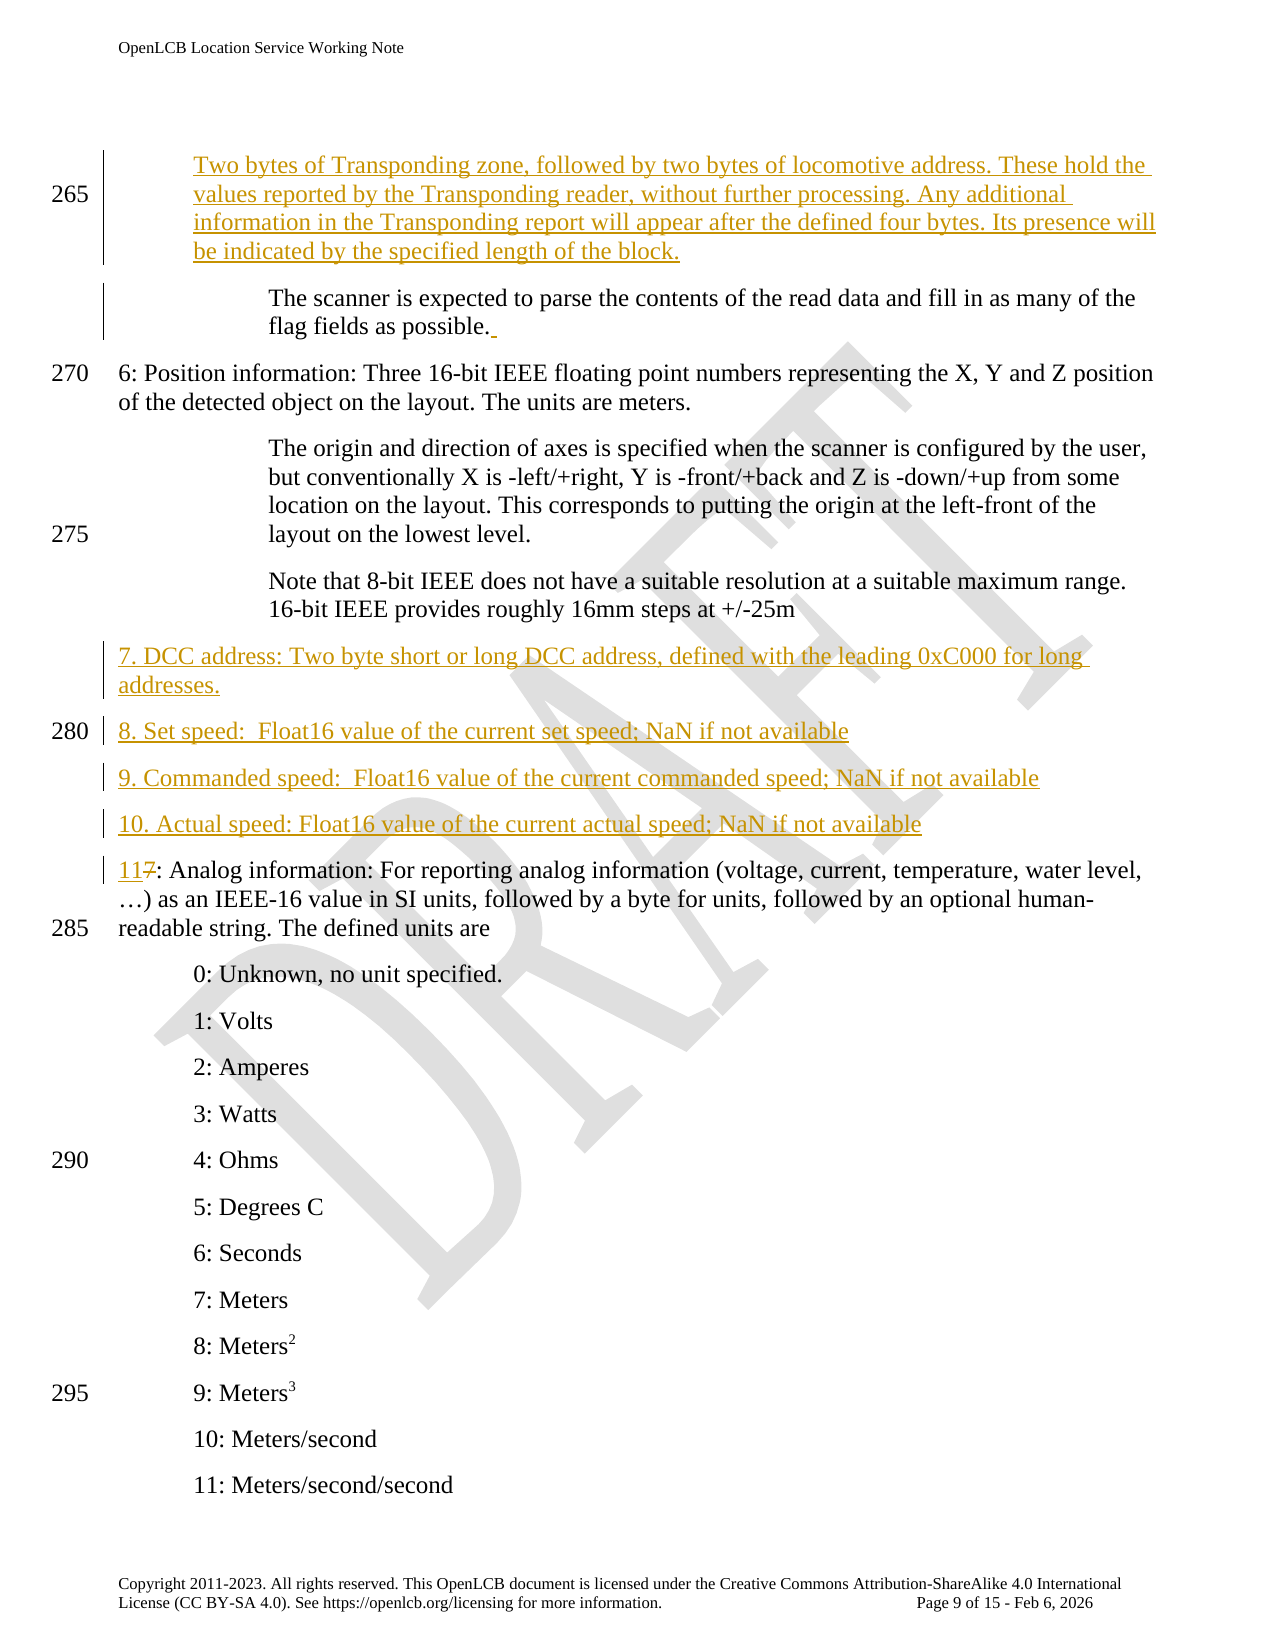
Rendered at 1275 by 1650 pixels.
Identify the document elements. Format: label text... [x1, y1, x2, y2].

text Two bytes of Transponding zone, followed by two bytes of locomotive address. These hold the values reported by the Transponding reader, without further processing. Any additional information in the Transponding report will appear after the defined four bytes. Its presence will be indicated by the specified length of the block. [193, 150, 1157, 265]
text 9. Commanded speed: Float16 value of the current commanded speed; NaN if not available [589, 763, 671, 788]
text 7. DCC address: Two byte short or long DCC address, defined with the leading 0xC000 for long addresses. [798, 667, 1033, 698]
text [434, 1238, 462, 1251]
text [514, 1145, 1157, 1174]
text 7: Meters [193, 1285, 1157, 1313]
text [489, 1099, 584, 1128]
text 9. Commanded speed: Float16 value of the current commanded speed; NaN if not available [118, 763, 586, 788]
text 11: Analog information: For reporting analog information (voltage, current, temperature, water level, …) as an IEEE-16 value in SI units, followed by a byte for units, followed by an optional human-readable string. The defined units are [670, 856, 1157, 942]
text 6: Position information: Three 16-bit IEEE floating point numbers representing the X, Y and Z position of the detected object on the layout. The units are meters. [118, 358, 830, 415]
text The origin and direction of axes is specified when the scanner is configured by the user, but conventionally X is -left/+right, Y is -front/+back and Z is -down/+up from some location on the layout. This corresponds to putting the origin at the left-front of the layout on the lowest level. [268, 433, 909, 548]
text Note that 8-bit IEEE does not have a suitable resolution at a suitable maximum range. 16-bit IEEE provides roughly 16mm steps at +/-25m [970, 566, 1157, 623]
text 0: Unknown, no unit specified. [193, 959, 231, 988]
text 0: Unknown, no unit specified. [752, 959, 1157, 988]
text 8. Set speed: Float16 value of the current set speed; NaN if not available [819, 716, 1157, 745]
text 4: Ohms [193, 1145, 327, 1174]
text 3: Watts [193, 1099, 281, 1128]
text 11: Meters/second/second [193, 1471, 1157, 1499]
text 10. Actual speed: Float16 value of the current actual speed; NaN if not available [758, 809, 877, 834]
text The scanner is expected to parse the contents of the read data and fill in as many of the flag fields as possible. [268, 283, 1157, 340]
text 0: Unknown, no unit specified. [339, 959, 451, 988]
text 6: Position information: Three 16-bit IEEE floating point numbers representing the X, Y and Z position of the detected object on the layout. The units are meters. [815, 358, 1157, 415]
text 7. DCC address: Two byte short or long DCC address, defined with the leading 0xC000 for long addresses. [1042, 641, 1157, 698]
text 1: Volts [512, 1006, 651, 1035]
text Note that 8-bit IEEE does not have a suitable resolution at a suitable maximum range. 16-bit IEEE provides roughly 16mm steps at +/-25m [268, 566, 683, 623]
text Note that 8-bit IEEE does not have a suitable resolution at a suitable maximum range. 16-bit IEEE provides roughly 16mm steps at +/-25m [669, 566, 984, 623]
text 9. Commanded speed: Float16 value of the current commanded speed; NaN if not available [866, 763, 1157, 791]
text [341, 1145, 492, 1174]
text 10. Actual speed: Float16 value of the current actual speed; NaN if not available [118, 809, 380, 834]
text 10. Actual speed: Float16 value of the current actual speed; NaN if not available [902, 809, 1157, 838]
text 7. DCC address: Two byte short or long DCC address, defined with the leading 0xC000 for long addresses. [846, 641, 1027, 666]
text 0: Unknown, no unit specified. [242, 977, 320, 988]
text [514, 1192, 1157, 1221]
text 10. Actual speed: Float16 value of the current actual speed; NaN if not available [621, 809, 700, 834]
text 10: Meters/second [193, 1424, 1157, 1453]
text 6: Seconds [193, 1238, 420, 1267]
text 9: Meters3 [193, 1378, 1157, 1406]
text 1: Volts [118, 1006, 181, 1035]
text 9. Commanded speed: Float16 value of the current commanded speed; NaN if not available [690, 763, 848, 788]
text 0: Unknown, no unit specified. [511, 972, 558, 988]
text 2: Amperes [248, 1052, 433, 1081]
text 2: Amperes [193, 1052, 234, 1081]
text 1: Volts [668, 1006, 1157, 1035]
text [295, 1099, 470, 1128]
text 7. DCC address: Two byte short or long DCC address, defined with the leading 0xC000 for long addresses. [118, 667, 524, 698]
text 11: Analog information: For reporting analog information (voltage, current, temperature, water level, …) as an IEEE-16 value in SI units, followed by a byte for units, followed by an optional human-readable string. The defined units are [509, 856, 692, 942]
text 8. Set speed: Float16 value of the current set speed; NaN if not available [118, 716, 554, 741]
text 7. DCC address: Two byte short or long DCC address, defined with the leading 0xC000 for long addresses. [118, 641, 726, 666]
text [612, 1099, 1157, 1128]
text The origin and direction of axes is specified when the scanner is configured by the user, but conventionally X is -left/+right, Y is -front/+back and Z is -down/+up from some location on the layout. This corresponds to putting the origin at the left-front of the layout on the lowest level. [837, 433, 1157, 548]
text 2: Amperes [451, 1052, 544, 1081]
text 1: Volts [211, 1006, 387, 1035]
text 7. DCC address: Two byte short or long DCC address, defined with the leading 0xC000 for long addresses. [549, 667, 758, 698]
text [474, 1238, 1157, 1267]
text 10. Actual speed: Float16 value of the current actual speed; NaN if not available [456, 809, 618, 834]
text 1: Volts [405, 1006, 498, 1035]
text 0: Unknown, no unit specified. [465, 959, 500, 977]
text 8: Meters2 [193, 1331, 1157, 1360]
text 8. Set speed: Float16 value of the current set speed; NaN if not available [621, 716, 801, 741]
text 11: Analog information: For reporting analog information (voltage, current, temperature, water level, …) as an IEEE-16 value in SI units, followed by a byte for units, followed by an optional human-readable string. The defined units are [118, 856, 405, 942]
text 11: Analog information: For reporting analog information (voltage, current, temperature, water level, …) as an IEEE-16 value in SI units, followed by a byte for units, followed by an optional human-readable string. The defined units are [366, 856, 515, 942]
text [388, 1192, 493, 1221]
text 2: Amperes [558, 1052, 1157, 1081]
text 5: Degrees C [193, 1192, 374, 1221]
text 0: Unknown, no unit specified. [571, 959, 721, 988]
